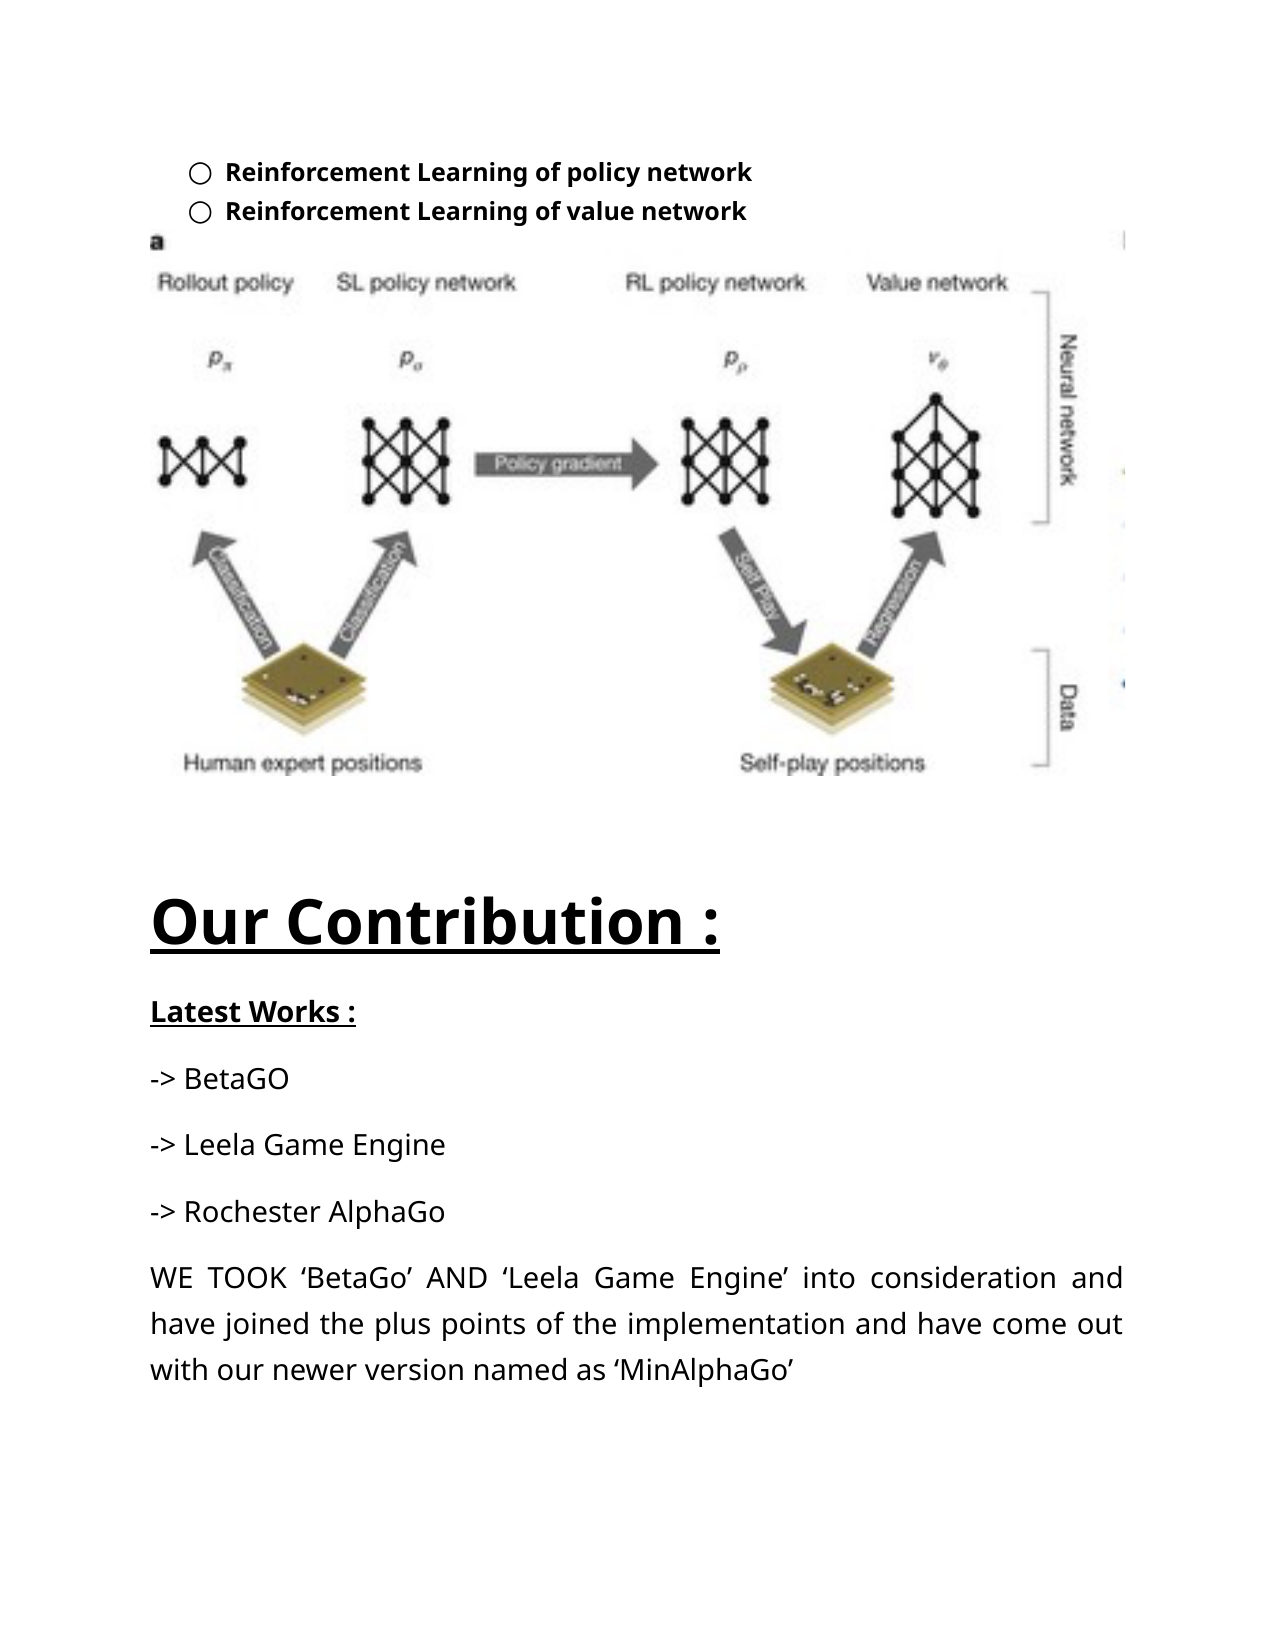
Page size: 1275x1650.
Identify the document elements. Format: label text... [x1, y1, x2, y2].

text Our Contribution : [150, 877, 1125, 962]
text -> BetaGO [150, 1058, 1125, 1098]
text -> Rochester AlphaGo [150, 1191, 1125, 1231]
text Latest Works : [150, 992, 1125, 1031]
text WE TOOK ‘BetaGo’ AND ‘Leela Game Engine’ into consideration and have joined the plus points of the implementation and have come out with our newer version named as ‘MinAlphaGo’ [150, 1257, 1125, 1388]
list Reinforcement Learning of policy network [187, 150, 1125, 190]
list Reinforcement Learning of value network [187, 190, 1125, 229]
picture [150, 229, 1125, 776]
text -> Leela Game Engine [150, 1124, 1125, 1164]
